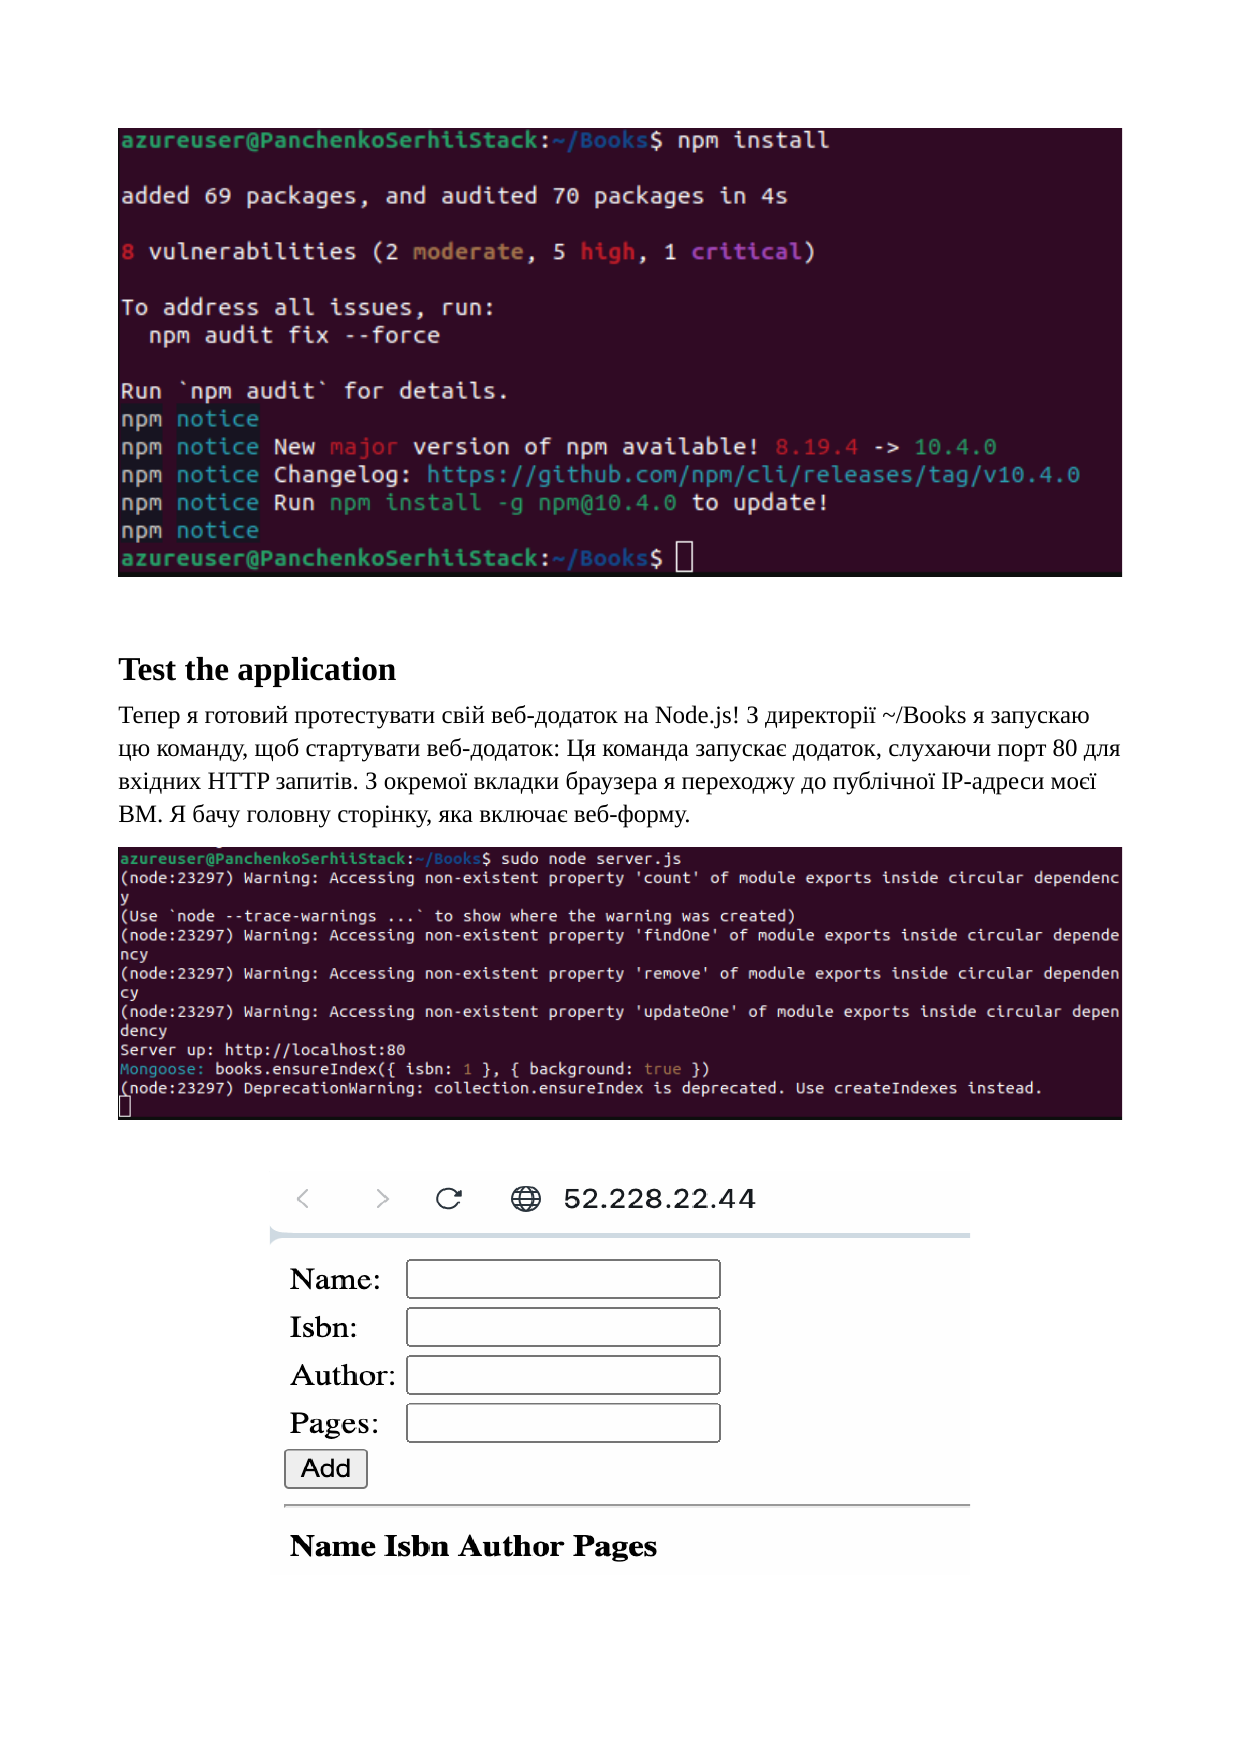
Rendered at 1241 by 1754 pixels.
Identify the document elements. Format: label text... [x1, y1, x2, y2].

text Тепер я готовий протестувати свій веб-додаток на Node.js! З директорії ~/Books я запускаю цю команду, щоб стартувати веб-додаток: Ця команда запускає додаток, слухаючи порт 80 для вхідних HTTP запитів. З окремої вкладки браузера я переходжу до публічної IP-адреси моєї ВМ. Я бачу головну сторінку, яка включає веб-форму. [118, 700, 1122, 828]
picture [118, 847, 1123, 1120]
picture [269, 1171, 971, 1575]
subtitle Test the application [118, 649, 1122, 688]
picture [118, 128, 1123, 577]
